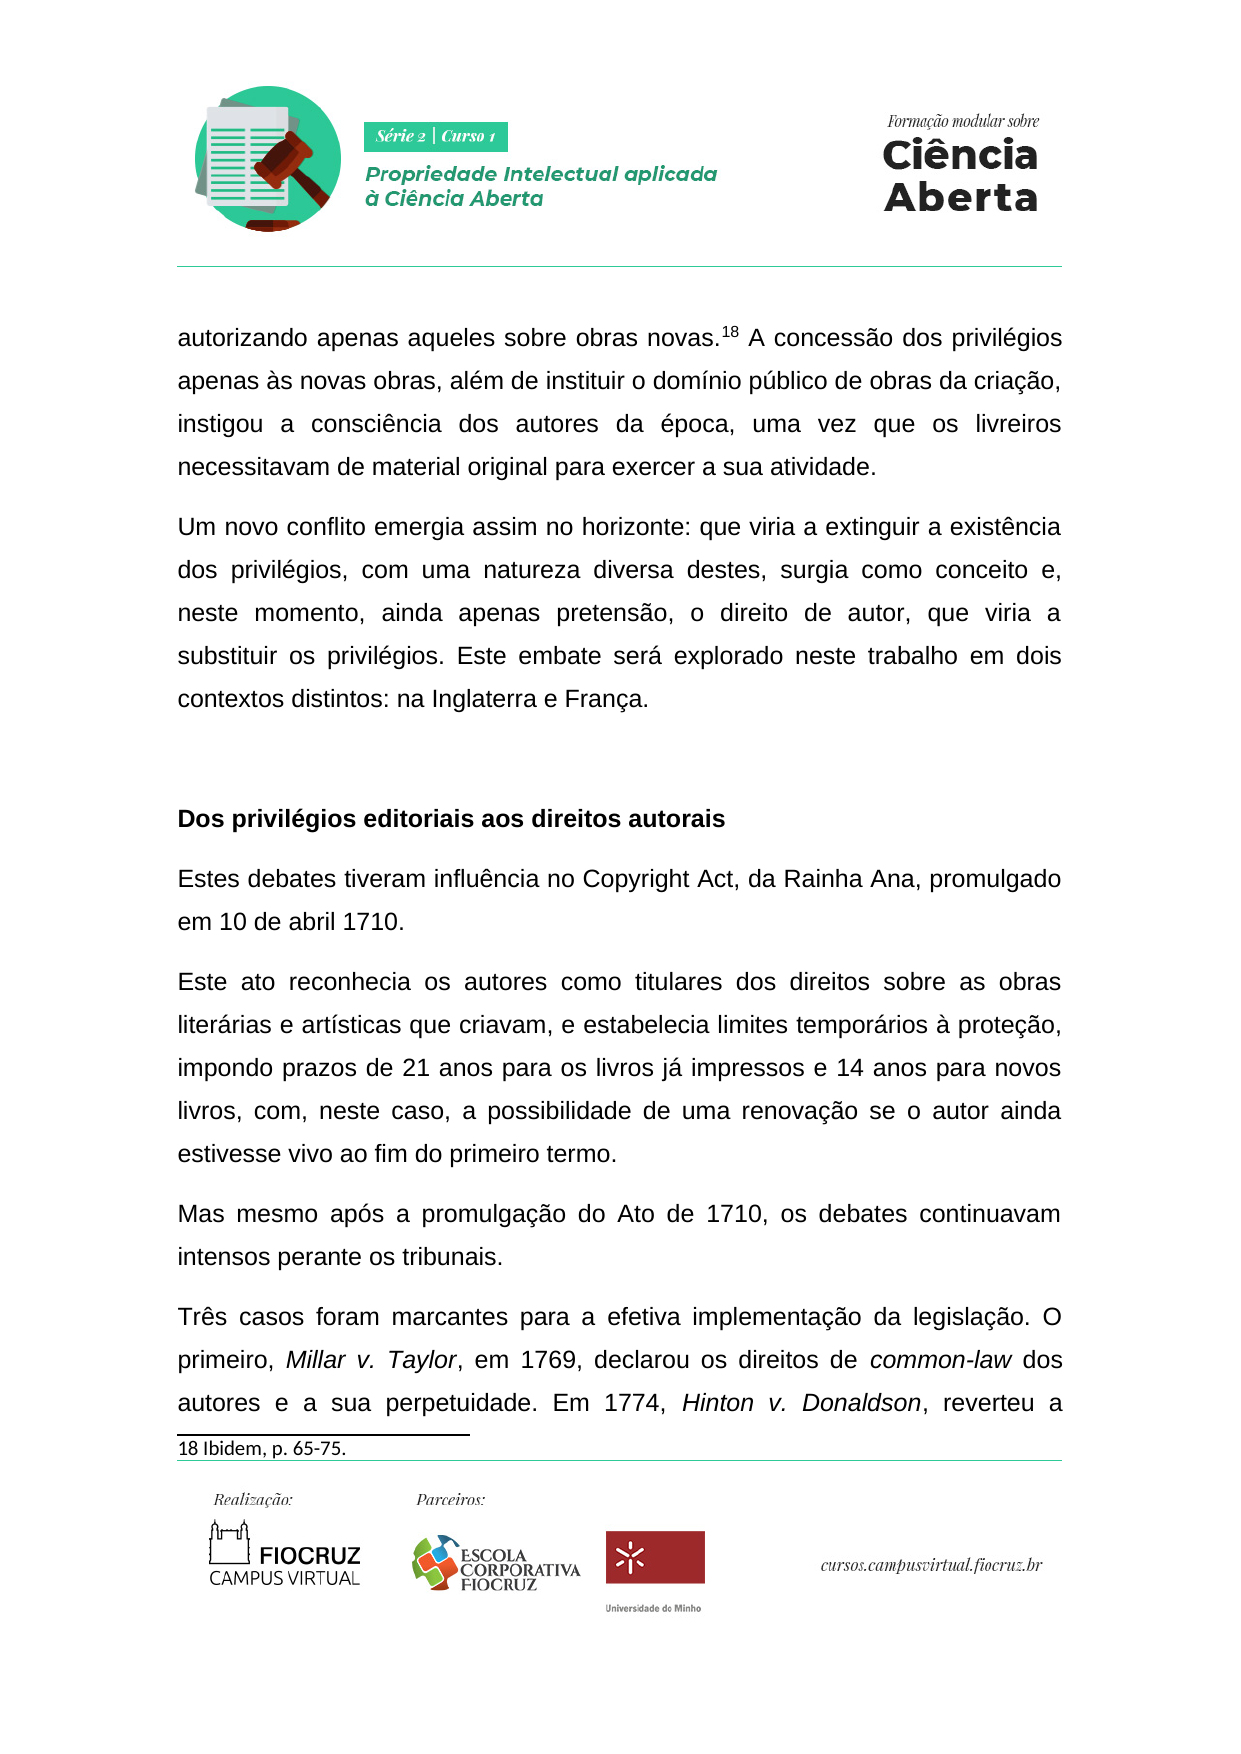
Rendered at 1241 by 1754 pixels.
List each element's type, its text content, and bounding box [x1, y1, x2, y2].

text autorizando apenas aqueles sobre obras novas. A concessão dos privilégios apenas às novas obras, além de instituir o domínio público de obras da criação, instigou a consciência dos autores da época, uma vez que os livreiros necessitavam de material original para exercer a sua atividade. [177, 323, 1063, 481]
text Dos privilégios editoriais aos direitos autorais [177, 804, 1063, 833]
text Estes debates tiveram influência no Copyright Act, da Rainha Ana, promulgado em 10 de abril 1710. [177, 864, 1063, 936]
text Três casos foram marcantes para a efetiva implementação da legislação. O primeiro, Millar v. Taylor, em 1769, declarou os direitos de common-law dos autores e a sua perpetuidade. Em 1774, Hinton v. Donaldson, reverteu a [177, 1302, 1063, 1417]
text Ibidem, p. 65-75. [177, 1435, 1063, 1460]
text Mas mesmo após a promulgação do Ato de 1710, os debates continuavam intensos perante os tribunais. [177, 1199, 1063, 1271]
text Um novo conflito emergia assim no horizonte: que viria a extinguir a existência dos privilégios, com uma natureza diversa destes, surgia como conceito e, neste momento, ainda apenas pretensão, o direito de autor, que viria a substituir os privilégios. Este embate será explorado neste trabalho em dois contextos distintos: na Inglaterra e França. [177, 512, 1063, 713]
text Este ato reconhecia os autores como titulares dos direitos sobre as obras literárias e artísticas que criavam, e estabelecia limites temporários à proteção, impondo prazos de 21 anos para os livros já impressos e 14 anos para novos livros, com, neste caso, a possibilidade de uma renovação se o autor ainda estivesse vivo ao fim do primeiro termo. [177, 967, 1063, 1168]
